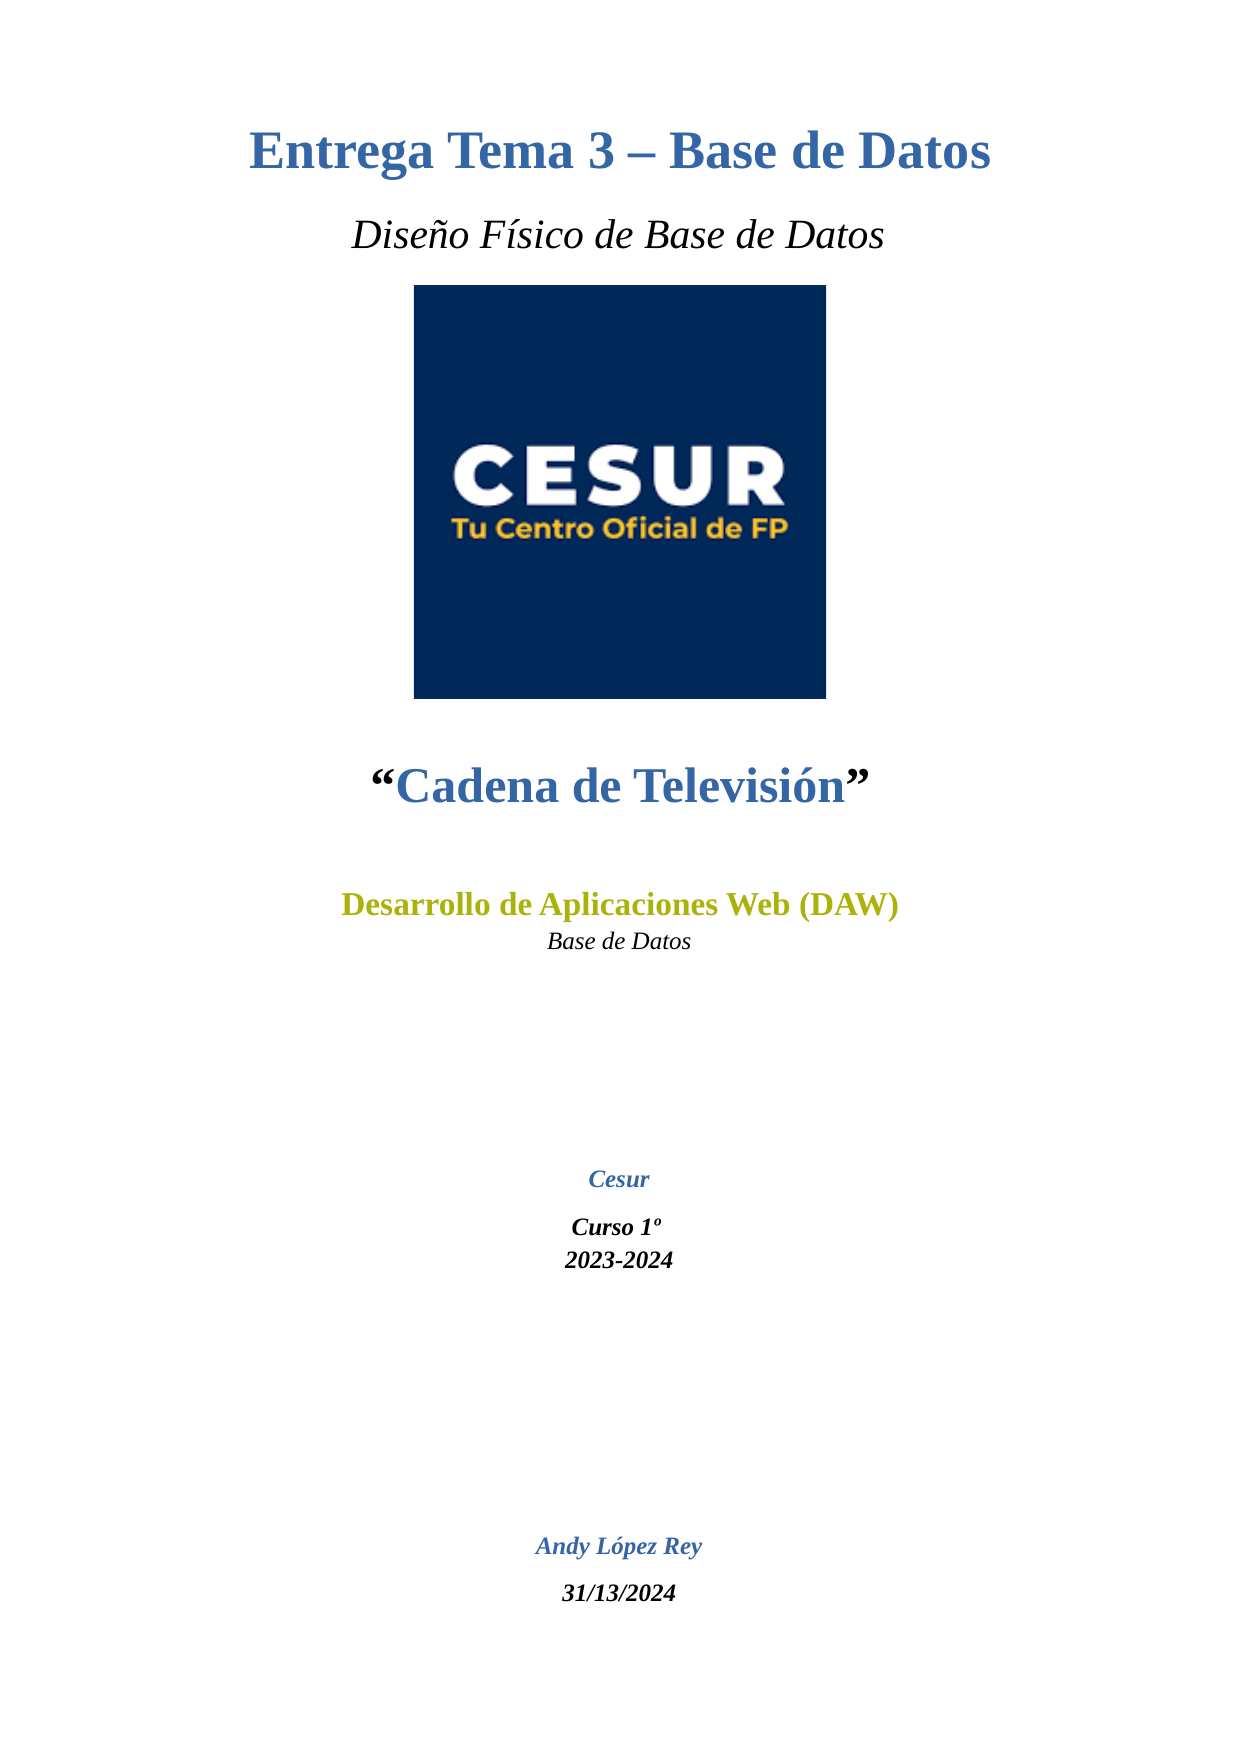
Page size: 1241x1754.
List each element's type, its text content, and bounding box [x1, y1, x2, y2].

text Desarrollo de Aplicaciones Web (DAW) Base de Datos [118, 884, 1122, 955]
text Diseño Físico de Base de Datos [118, 209, 1122, 257]
text Curso 1º 2023-2024 [118, 1212, 1122, 1274]
picture [413, 285, 827, 699]
text Entrega Tema 3 – Base de Datos [118, 118, 1122, 209]
text Cesur [118, 1164, 1122, 1193]
text “Cadena de Televisión” [118, 756, 1122, 813]
text 31/13/2024 [118, 1578, 1122, 1607]
text Andy López Rey [118, 1531, 1122, 1559]
